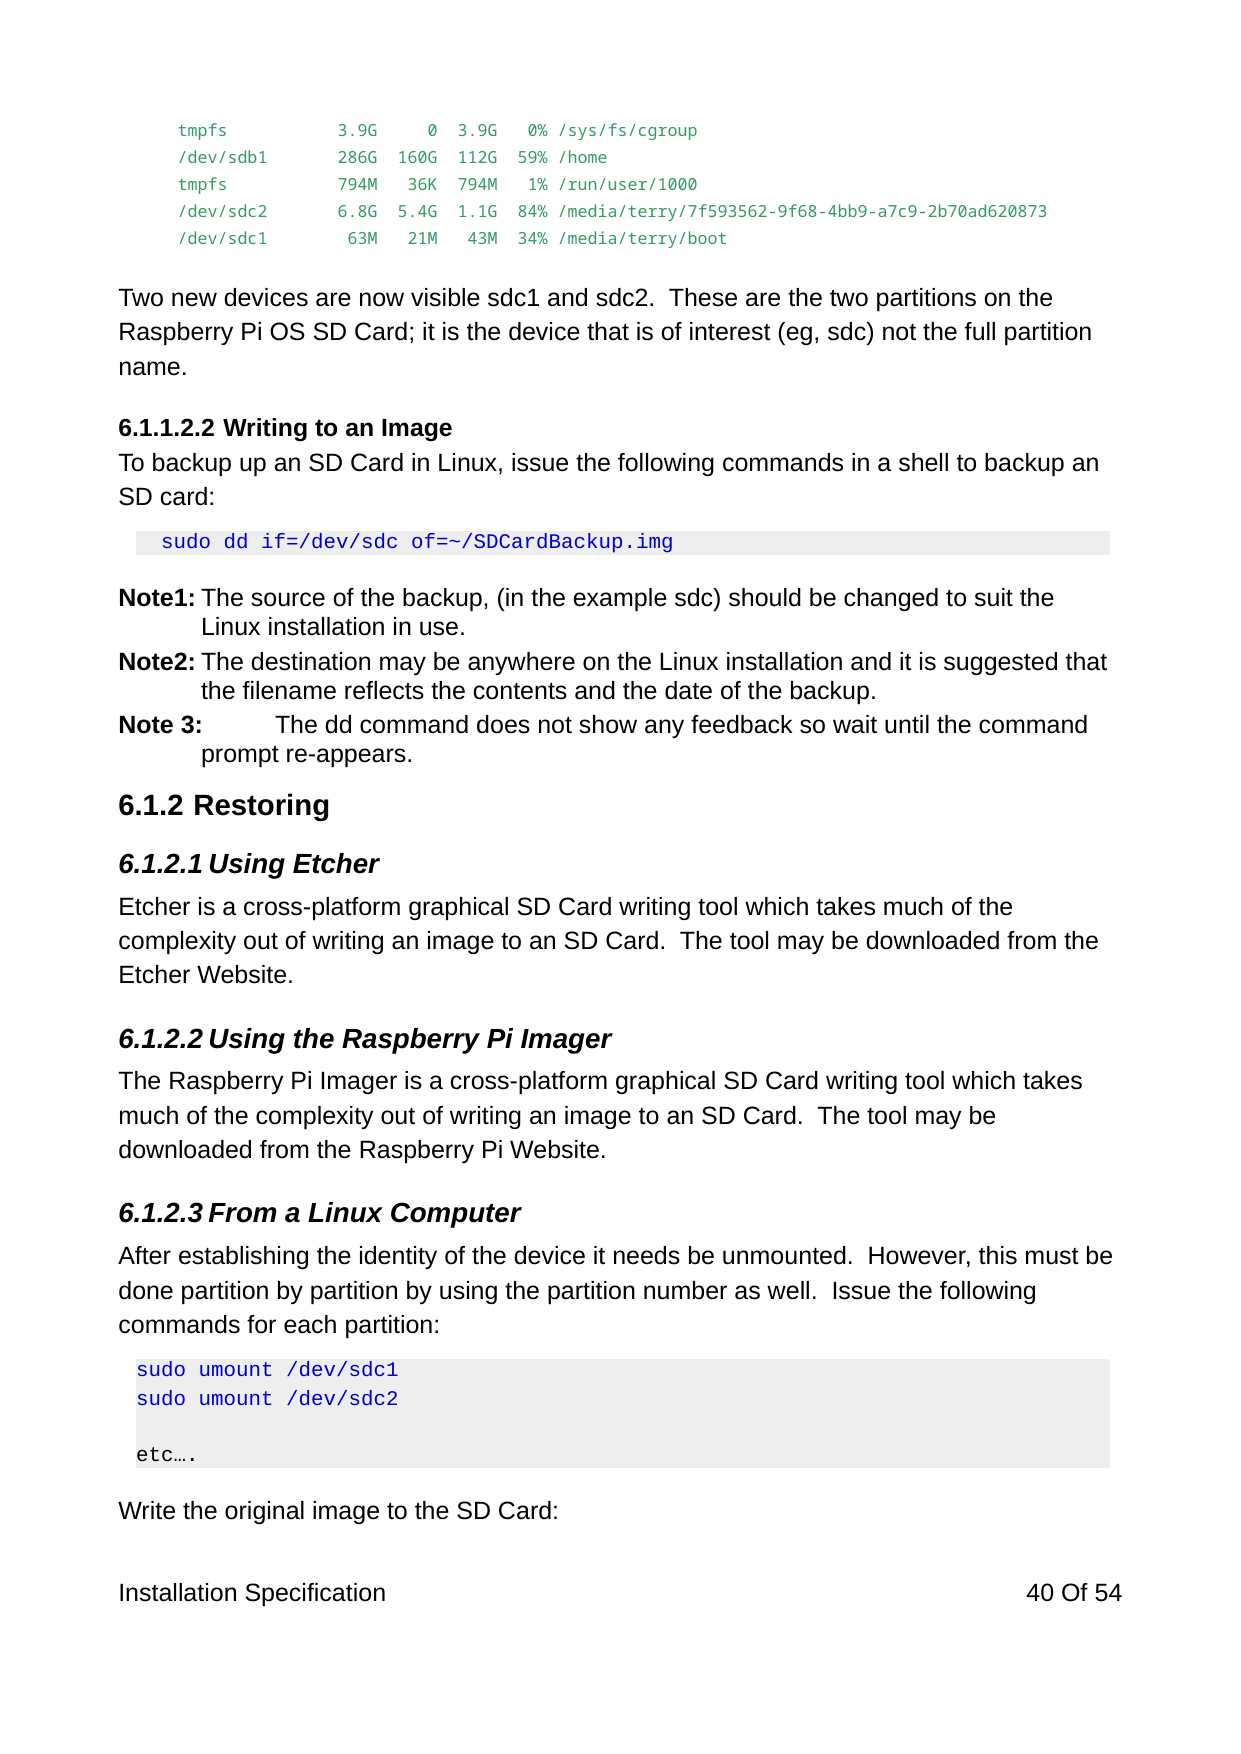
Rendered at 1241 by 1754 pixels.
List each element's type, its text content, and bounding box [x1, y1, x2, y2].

text Write the original image to the SD Card: [118, 1496, 1122, 1525]
text Note1: The source of the backup, (in the example sdc) should be changed to suit the Linux installation in use. [118, 583, 1122, 641]
subtitle Restoring [118, 788, 1122, 822]
text The Raspberry Pi Imager is a cross-platform graphical SD Card writing tool which takes much of the complexity out of writing an image to an SD Card. The tool may be downloaded from the Raspberry Pi Website. [118, 1066, 1122, 1164]
text Note 3: The dd command does not show any feedback so wait until the command prompt re-appears. [118, 710, 1122, 768]
subtitle Using the Raspberry Pi Imager [118, 1022, 1122, 1054]
text sudo umount /dev/sdc1 [136, 1359, 1110, 1383]
text sudo dd if=/dev/sdc of=~/SDCardBackup.img [136, 531, 1110, 555]
subtitle From a Linux Computer [118, 1197, 1122, 1229]
subtitle Writing to an Image [118, 413, 1122, 442]
text To backup up an SD Card in Linux, issue the following commands in a shell to backup an SD card: [118, 448, 1122, 511]
text tmpfs 3.9G 0 3.9G 0% /sys/fs/cgroup /dev/sdb1 286G 160G 112G 59% /home tmpfs 794M 36K 794M 1% /run/user/1000 /dev/sdc2 6.8G 5.4G 1.1G 84% /media/terry/7f593562-9f68-4bb9-a7c9-2b70ad620873 /dev/sdc1 63M 21M 43M 34% /media/terry/boot [177, 118, 1110, 278]
text Etcher is a cross-platform graphical SD Card writing tool which takes much of the complexity out of writing an image to an SD Card. The tool may be downloaded from the Etcher Website. [118, 891, 1122, 989]
subtitle Using Etcher [118, 847, 1122, 879]
text Note2: The destination may be anywhere on the Linux installation and it is suggested that the filename reflects the contents and the date of the backup. [118, 647, 1122, 704]
text sudo umount /dev/sdc2 [136, 1388, 1110, 1411]
text etc…. [136, 1444, 1110, 1468]
text After establishing the identity of the device it needs be unmounted. However, this must be done partition by partition by using the partition number as well. Issue the following commands for each partition: [118, 1241, 1122, 1339]
text Two new devices are now visible sdc1 and sdc2. These are the two partitions on the Raspberry Pi OS SD Card; it is the device that is of interest (eg, sdc) not the full partition name. [118, 283, 1122, 380]
